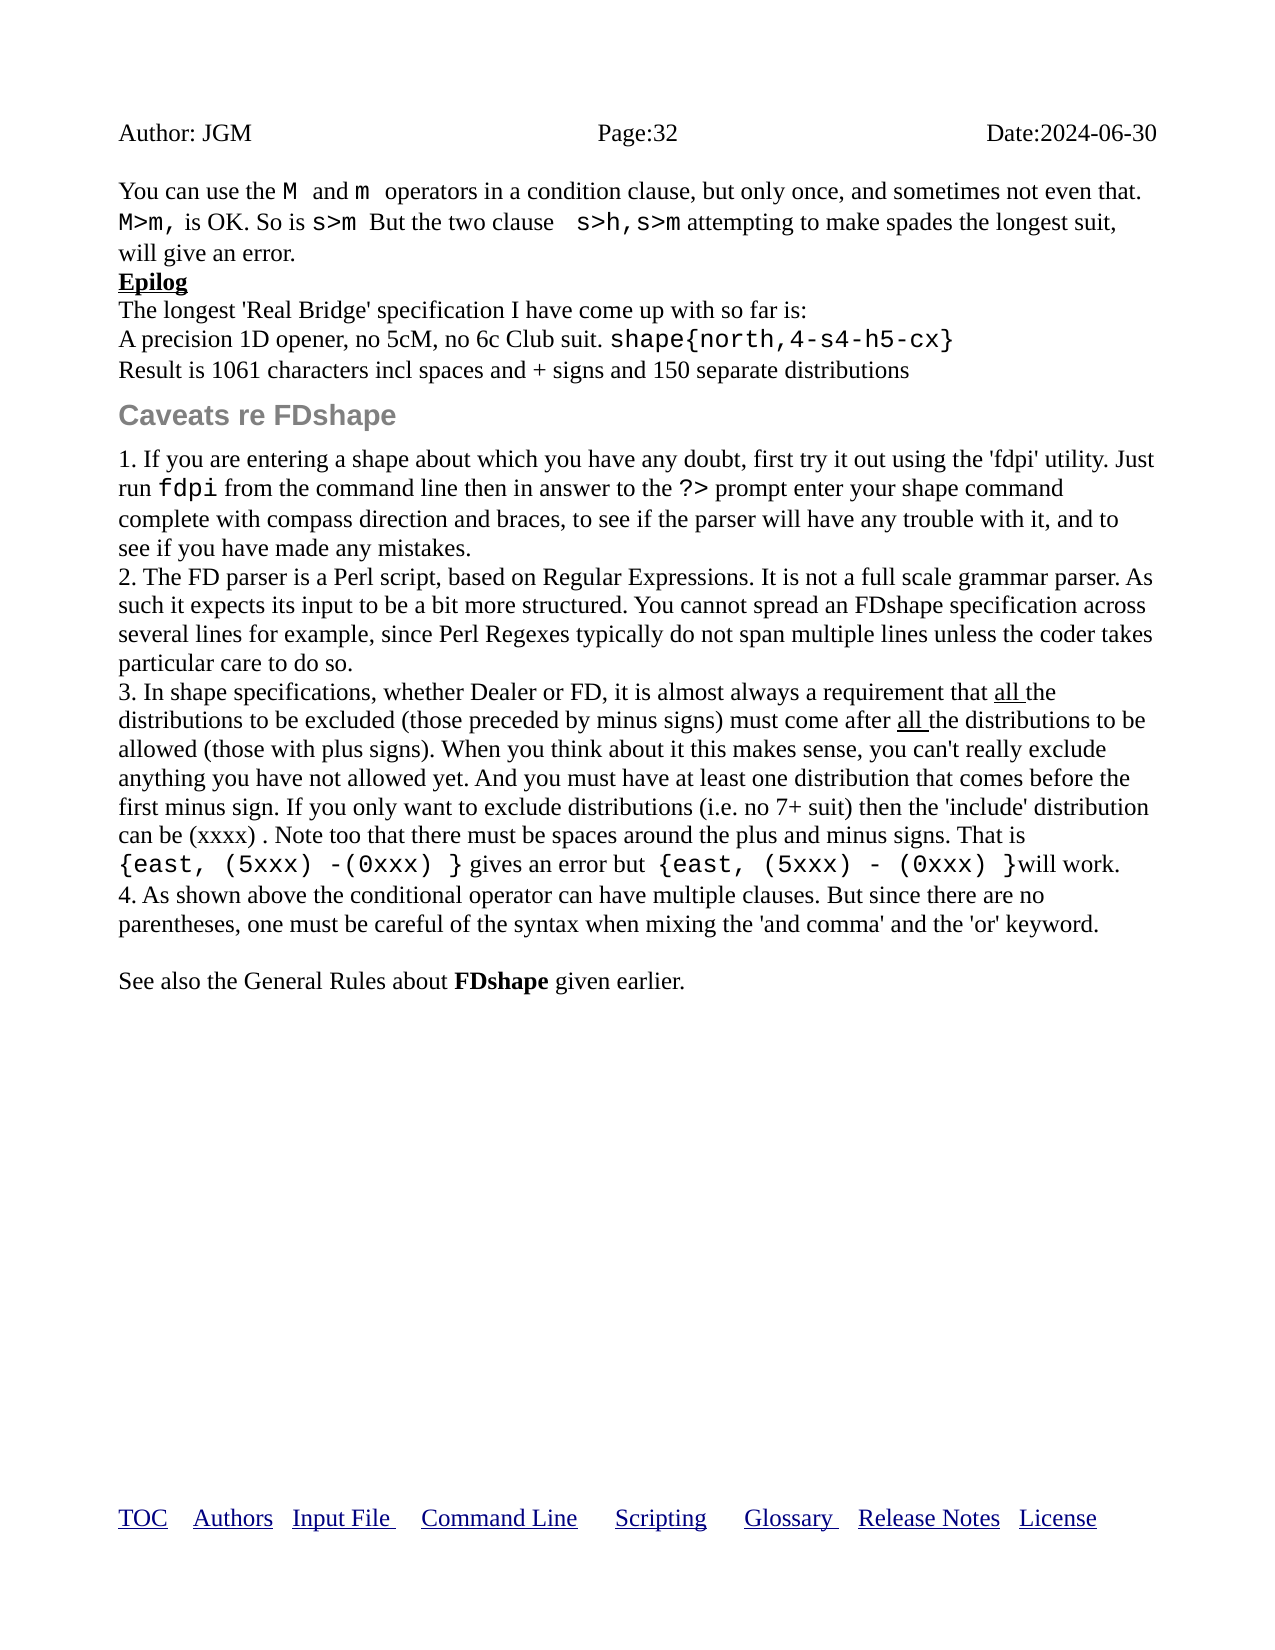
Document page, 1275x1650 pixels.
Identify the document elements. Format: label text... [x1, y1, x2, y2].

text {east, (5xxx) -(0xxx) } gives an error but {east, (5xxx) - (0xxx) }will work. [118, 849, 1157, 880]
text Result is 1061 characters incl spaces and + signs and 150 separate distributions [118, 355, 1157, 384]
text Epilog [118, 267, 1157, 296]
text 1. If you are entering a shape about which you have any doubt, first try it out using the 'fdpi' utility. Just run fdpi from the command line then in answer to the ?> prompt enter your shape command complete with compass direction and braces, to see if the parser will have any trouble with it, and to see if you have made any mistakes. [118, 444, 1157, 562]
subtitle Caveats re FDshape [118, 398, 1157, 432]
text M>m, is OK. So is s>m But the two clause s>h,s>m attempting to make spades the longest suit, will give an error. [118, 207, 1157, 267]
text 3. In shape specifications, whether Dealer or FD, it is almost always a requirement that all the distributions to be excluded (those preceded by minus signs) must come after all the distributions to be allowed (those with plus signs). When you think about it this makes sense, you can't really exclude anything you have not allowed yet. And you must have at least one distribution that comes before the first minus sign. If you only want to exclude distributions (i.e. no 7+ suit) then the 'include' distribution can be (xxxx) . Note too that there must be spaces around the plus and minus signs. That is [118, 677, 1157, 849]
text The longest 'Real Bridge' specification I have come up with so far is: [118, 296, 1157, 324]
text See also the General Rules about FDshape given earlier. [118, 966, 1157, 995]
text 2. The FD parser is a Perl script, based on Regular Expressions. It is not a full scale grammar parser. As such it expects its input to be a bit more structured. You cannot spread an FDshape specification across several lines for example, since Perl Regexes typically do not span multiple lines unless the coder takes particular care to do so. [118, 562, 1157, 677]
text A precision 1D opener, no 5cM, no 6c Club suit. shape{north,4-s4-h5-cx} [118, 324, 1157, 355]
text You can use the M and m operators in a condition clause, but only once, and sometimes not even that. [118, 176, 1157, 207]
text 4. As shown above the conditional operator can have multiple clauses. But since there are no parentheses, one must be careful of the syntax when mixing the 'and comma' and the 'or' keyword. [118, 880, 1157, 937]
